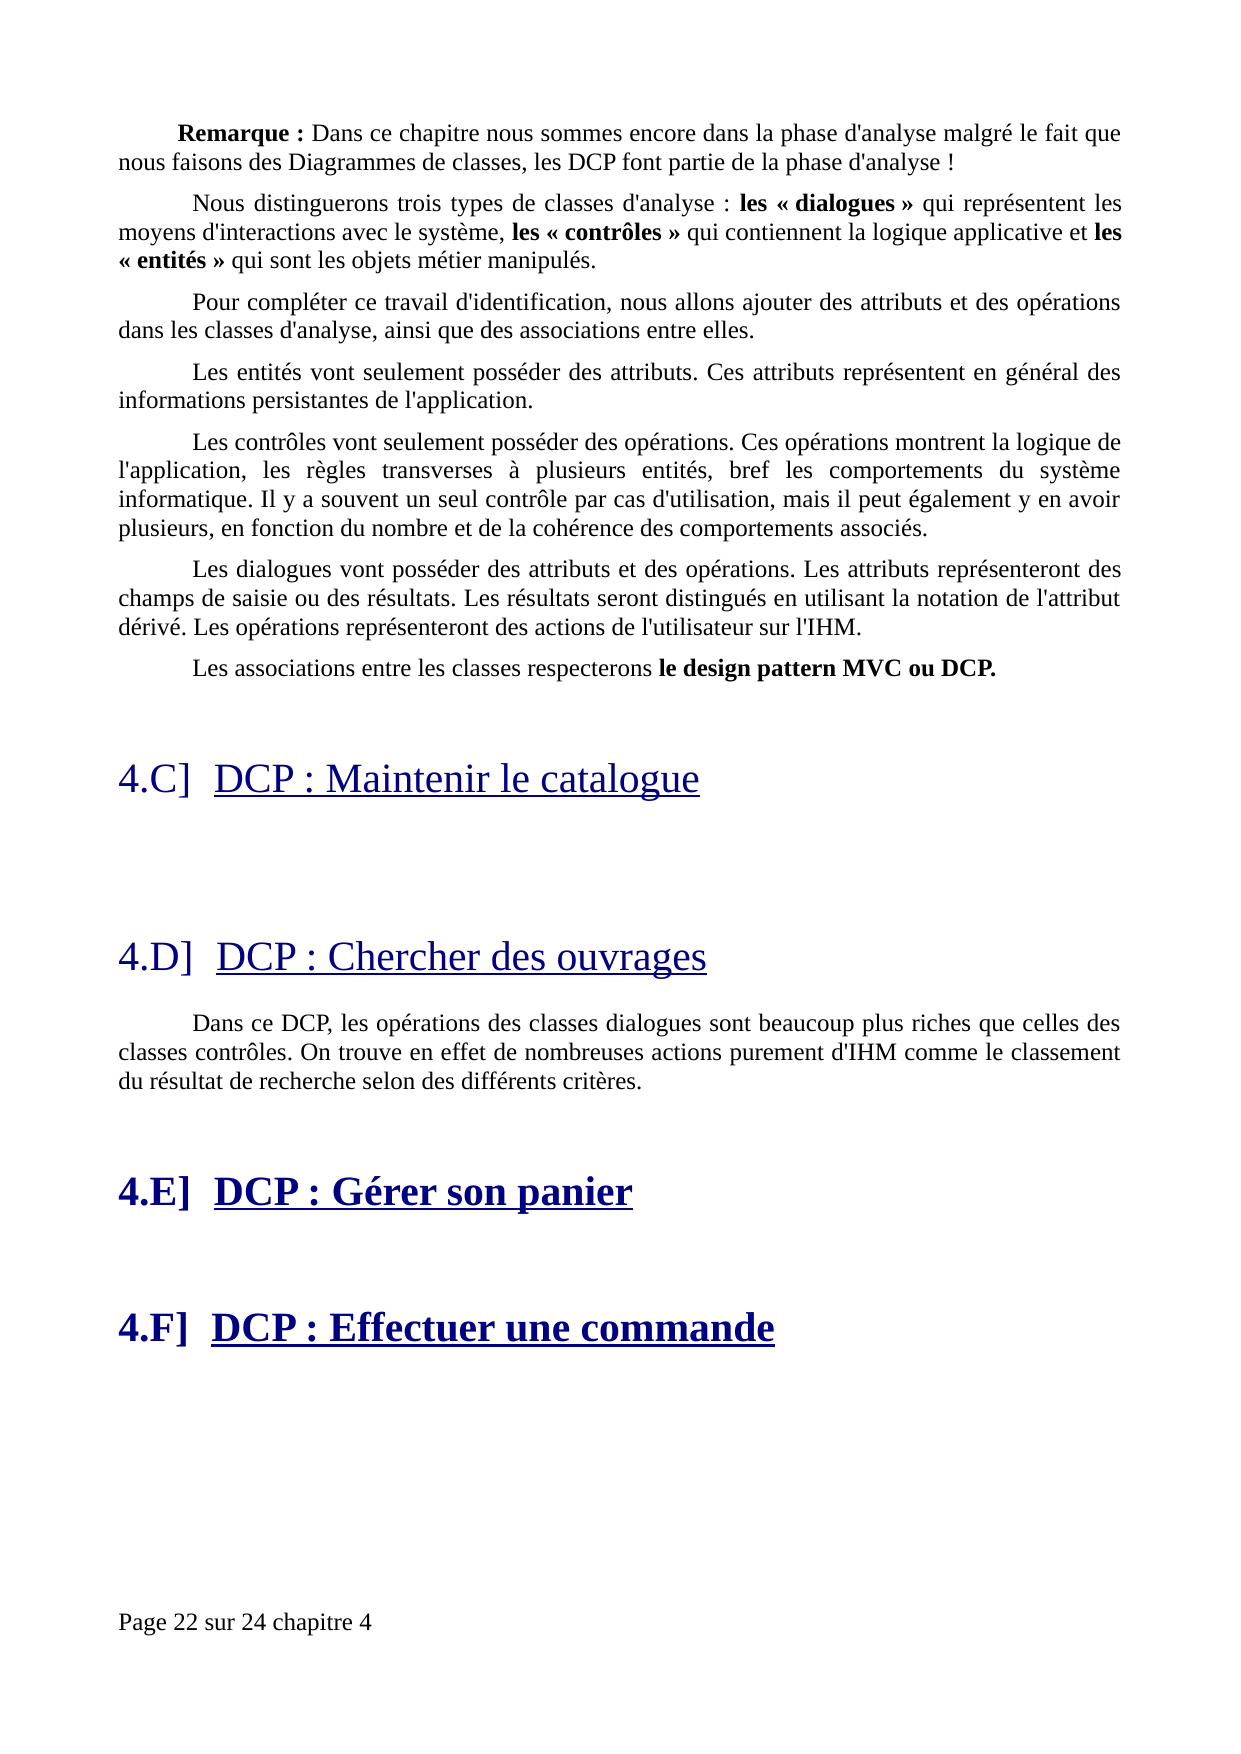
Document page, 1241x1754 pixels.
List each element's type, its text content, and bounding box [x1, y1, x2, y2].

subtitle DCP : Chercher des ouvrages [118, 931, 1122, 979]
subtitle DCP : Gérer son panier [118, 1166, 1122, 1214]
subtitle DCP : Effectuer une commande [118, 1303, 1122, 1351]
text Nous distinguerons trois types de classes d'analyse : les « dialogues » qui représentent les moyens d'interactions avec le système, les « contrôles » qui contiennent la logique applicative et les « entités » qui sont les objets métier manipulés. [118, 188, 1122, 274]
subtitle DCP : Maintenir le catalogue [118, 753, 1122, 801]
text Dans ce DCP, les opérations des classes dialogues sont beaucoup plus riches que celles des classes contrôles. On trouve en effet de nombreuses actions purement d'IHM comme le classement du résultat de recherche selon des différents critères. [118, 1008, 1122, 1095]
text Les entités vont seulement posséder des attributs. Ces attributs représentent en général des informations persistantes de l'application. [118, 357, 1122, 414]
text Pour compléter ce travail d'identification, nous allons ajouter des attributs et des opérations dans les classes d'analyse, ainsi que des associations entre elles. [118, 287, 1122, 344]
text Les dialogues vont posséder des attributs et des opérations. Les attributs représenteront des champs de saisie ou des résultats. Les résultats seront distingués en utilisant la notation de l'attribut dérivé. Les opérations représenteront des actions de l'utilisateur sur l'IHM. [118, 554, 1122, 641]
text Remarque : Dans ce chapitre nous sommes encore dans la phase d'analyse malgré le fait que nous faisons des Diagrammes de classes, les DCP font partie de la phase d'analyse ! [118, 118, 1122, 176]
text Les contrôles vont seulement posséder des opérations. Ces opérations montrent la logique de l'application, les règles transverses à plusieurs entités, bref les comportements du système informatique. Il y a souvent un seul contrôle par cas d'utilisation, mais il peut également y en avoir plusieurs, en fonction du nombre et de la cohérence des comportements associés. [118, 427, 1122, 542]
text Les associations entre les classes respecterons le design pattern MVC ou DCP. [118, 653, 1122, 682]
